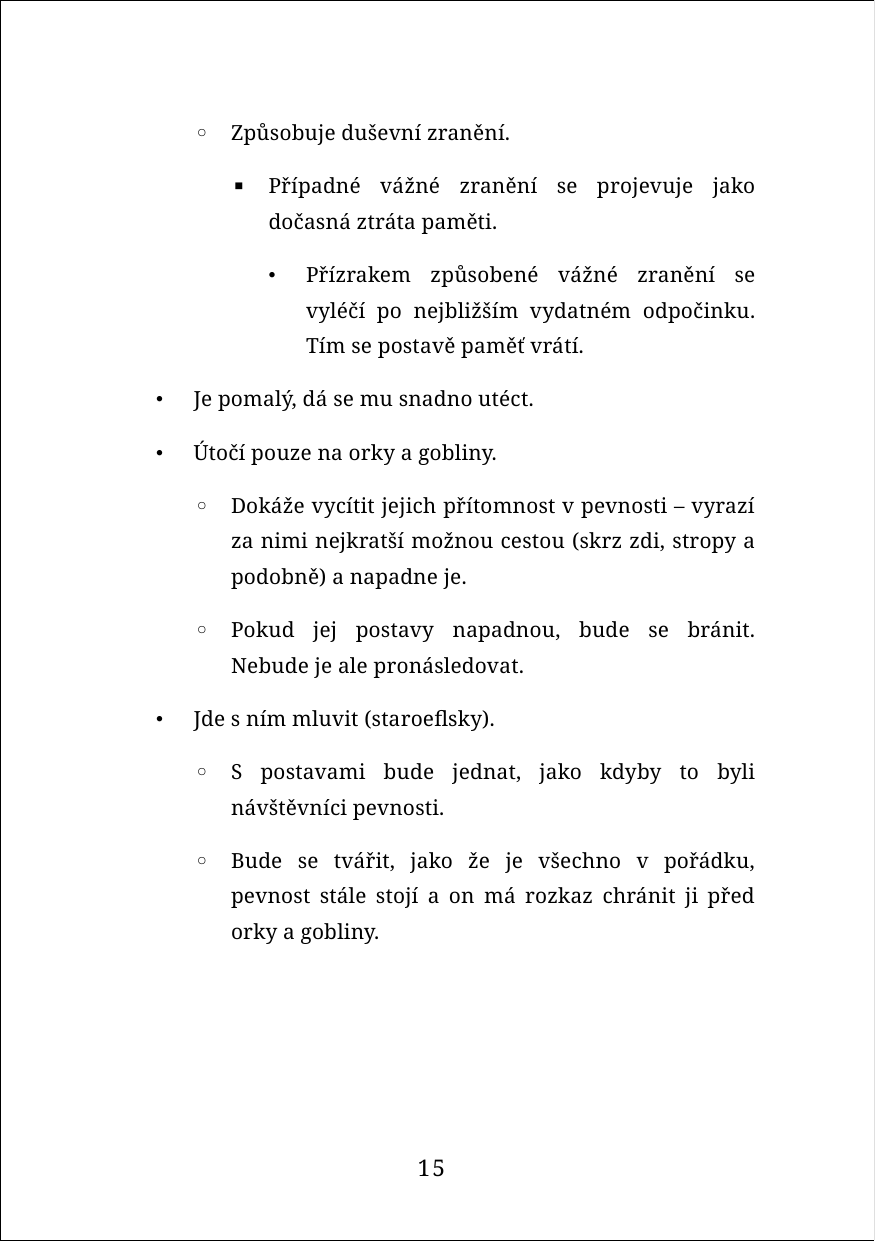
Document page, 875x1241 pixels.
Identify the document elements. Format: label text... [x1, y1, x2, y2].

list Dokáže vycítit jejich přítomnost v pevnosti – vyrazí za nimi nejkratší možnou cestou (skrz zdi, stropy a podobně) a napadne je. [193, 491, 756, 590]
list Bude se tvářit, jako že je všechno v pořádku, pevnost stále stojí a on má rozkaz chránit ji před orky a gobliny. [193, 846, 756, 945]
list Způsobuje duševní zranění. [193, 118, 756, 147]
list Případné vážné zranění se projevuje jako dočasná ztráta paměti. [231, 171, 756, 235]
list Jde s ním mluvit (staroeflsky). [156, 704, 756, 732]
list S postavami bude jednat, jako kdyby to byli návštěvníci pevnosti. [193, 757, 756, 821]
list Je pomalý, dá se mu snadno utéct. [156, 384, 756, 413]
list Přízrakem způsobené vážné zranění se vyléčí po nejbližším vydatném odpočinku. Tím se postavě paměť vrátí. [268, 260, 756, 360]
list Útočí pouze na orky a gobliny. [156, 438, 756, 466]
list Pokud jej postavy napadnou, bude se bránit. Nebude je ale pronásledovat. [193, 615, 756, 679]
